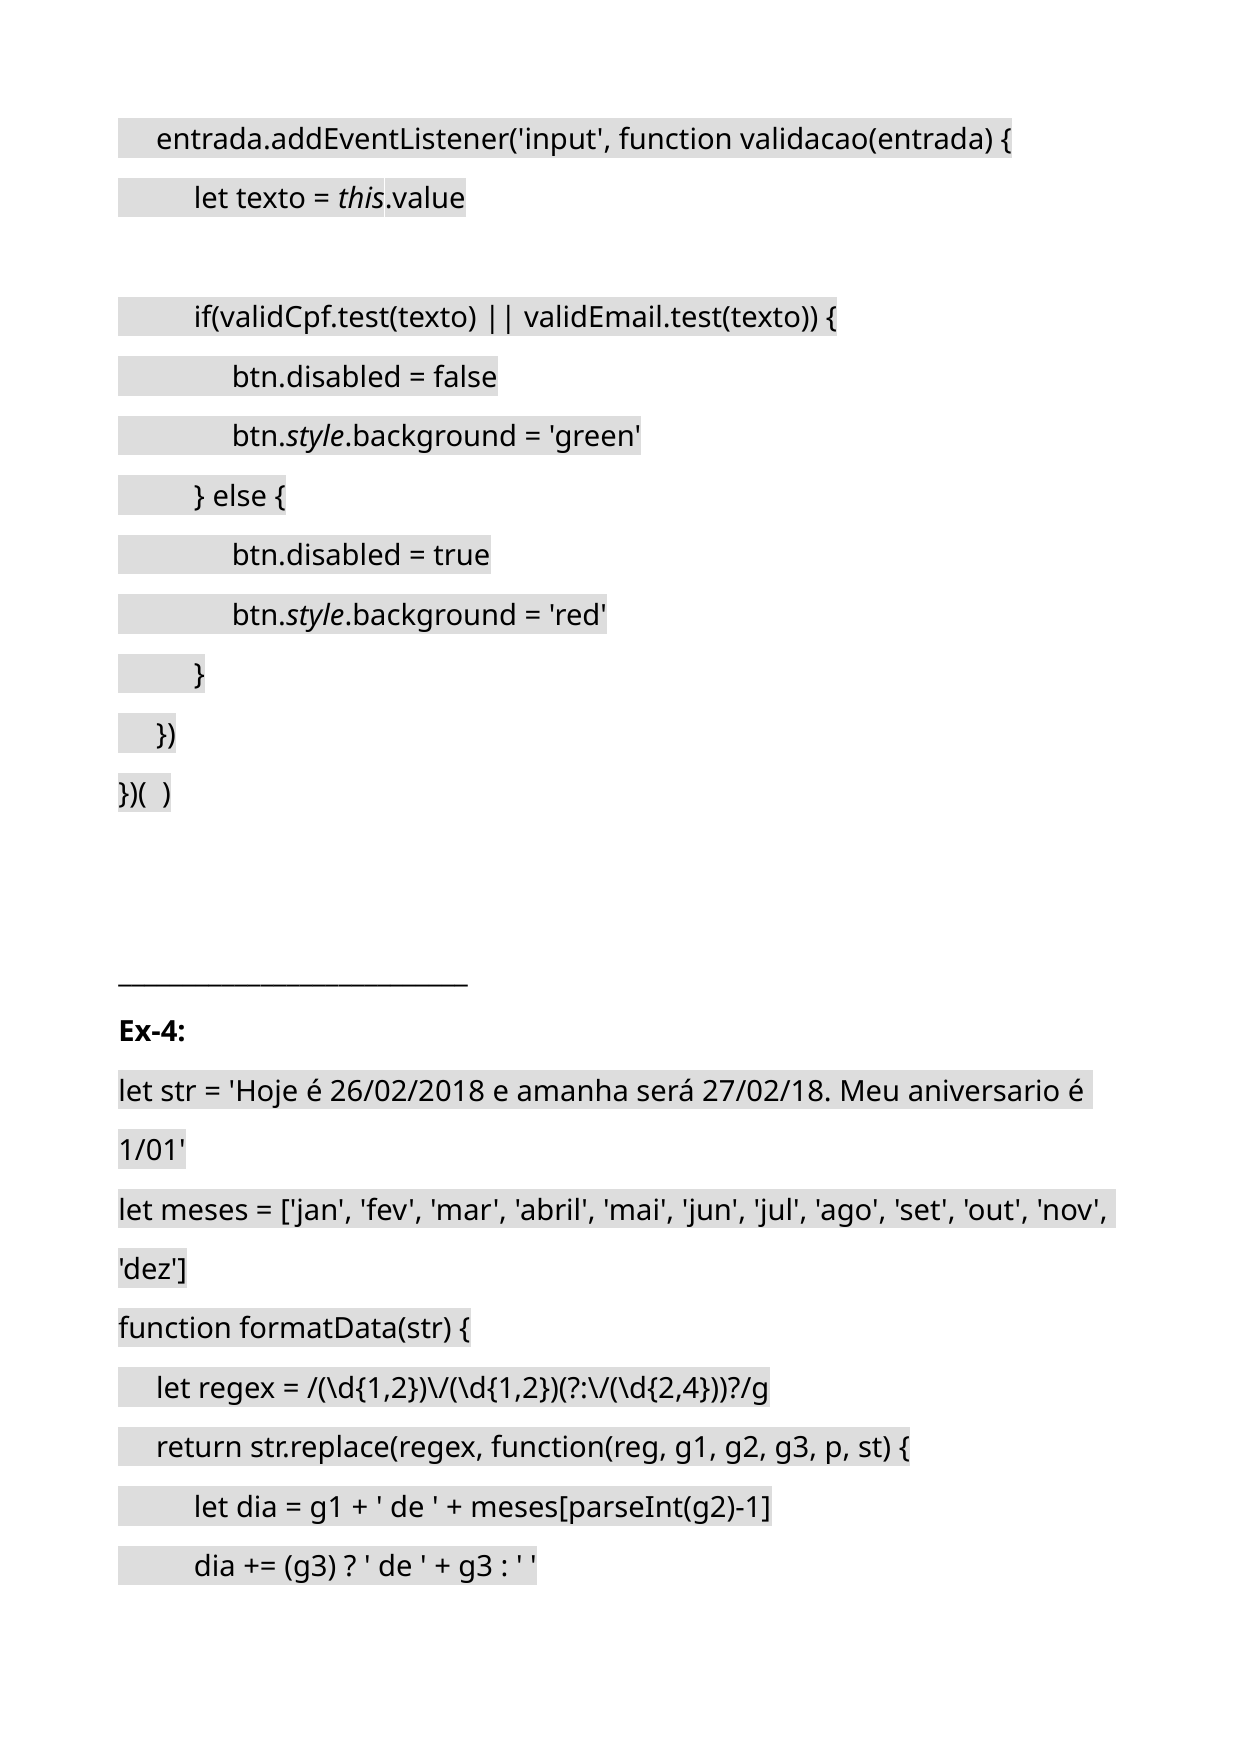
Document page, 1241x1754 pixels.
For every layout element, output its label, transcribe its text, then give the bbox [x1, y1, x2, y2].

text })( ) [118, 772, 1122, 812]
text function formatData(str) { [118, 1308, 1122, 1347]
text btn.style.background = 'green' [118, 416, 1122, 455]
text return str.replace(regex, function(reg, g1, g2, g3, p, st) { [118, 1427, 1122, 1466]
text dia += (g3) ? ' de ' + g3 : ' ' [118, 1546, 1122, 1585]
text let regex = /(\d{1,2})\/(\d{1,2})(?:\/(\d{2,4}))?/g [118, 1367, 1122, 1407]
text btn.style.background = 'red' [118, 594, 1122, 634]
text Ex-4: [118, 1010, 1122, 1050]
text let str = 'Hoje é 26/02/2018 e amanha será 27/02/18. Meu aniversario é 1/01' [118, 1070, 1122, 1169]
text btn.disabled = false [118, 356, 1122, 396]
text let dia = g1 + ' de ' + meses[parseInt(g2)-1] [118, 1486, 1122, 1526]
text } else { [118, 475, 1122, 515]
text entrada.addEventListener('input', function validacao(entrada) { [118, 118, 1122, 158]
text let meses = ['jan', 'fev', 'mar', 'abril', 'mai', 'jun', 'jul', 'ago', 'set', 'out', 'nov', 'dez'] [118, 1189, 1122, 1288]
text ___________________________ [118, 951, 1122, 991]
text btn.disabled = true [118, 534, 1122, 574]
text }) [118, 713, 1122, 753]
text if(validCpf.test(texto) || validEmail.test(texto)) { [118, 297, 1122, 336]
text } [118, 653, 1122, 693]
text let texto = this.value [118, 178, 1122, 217]
